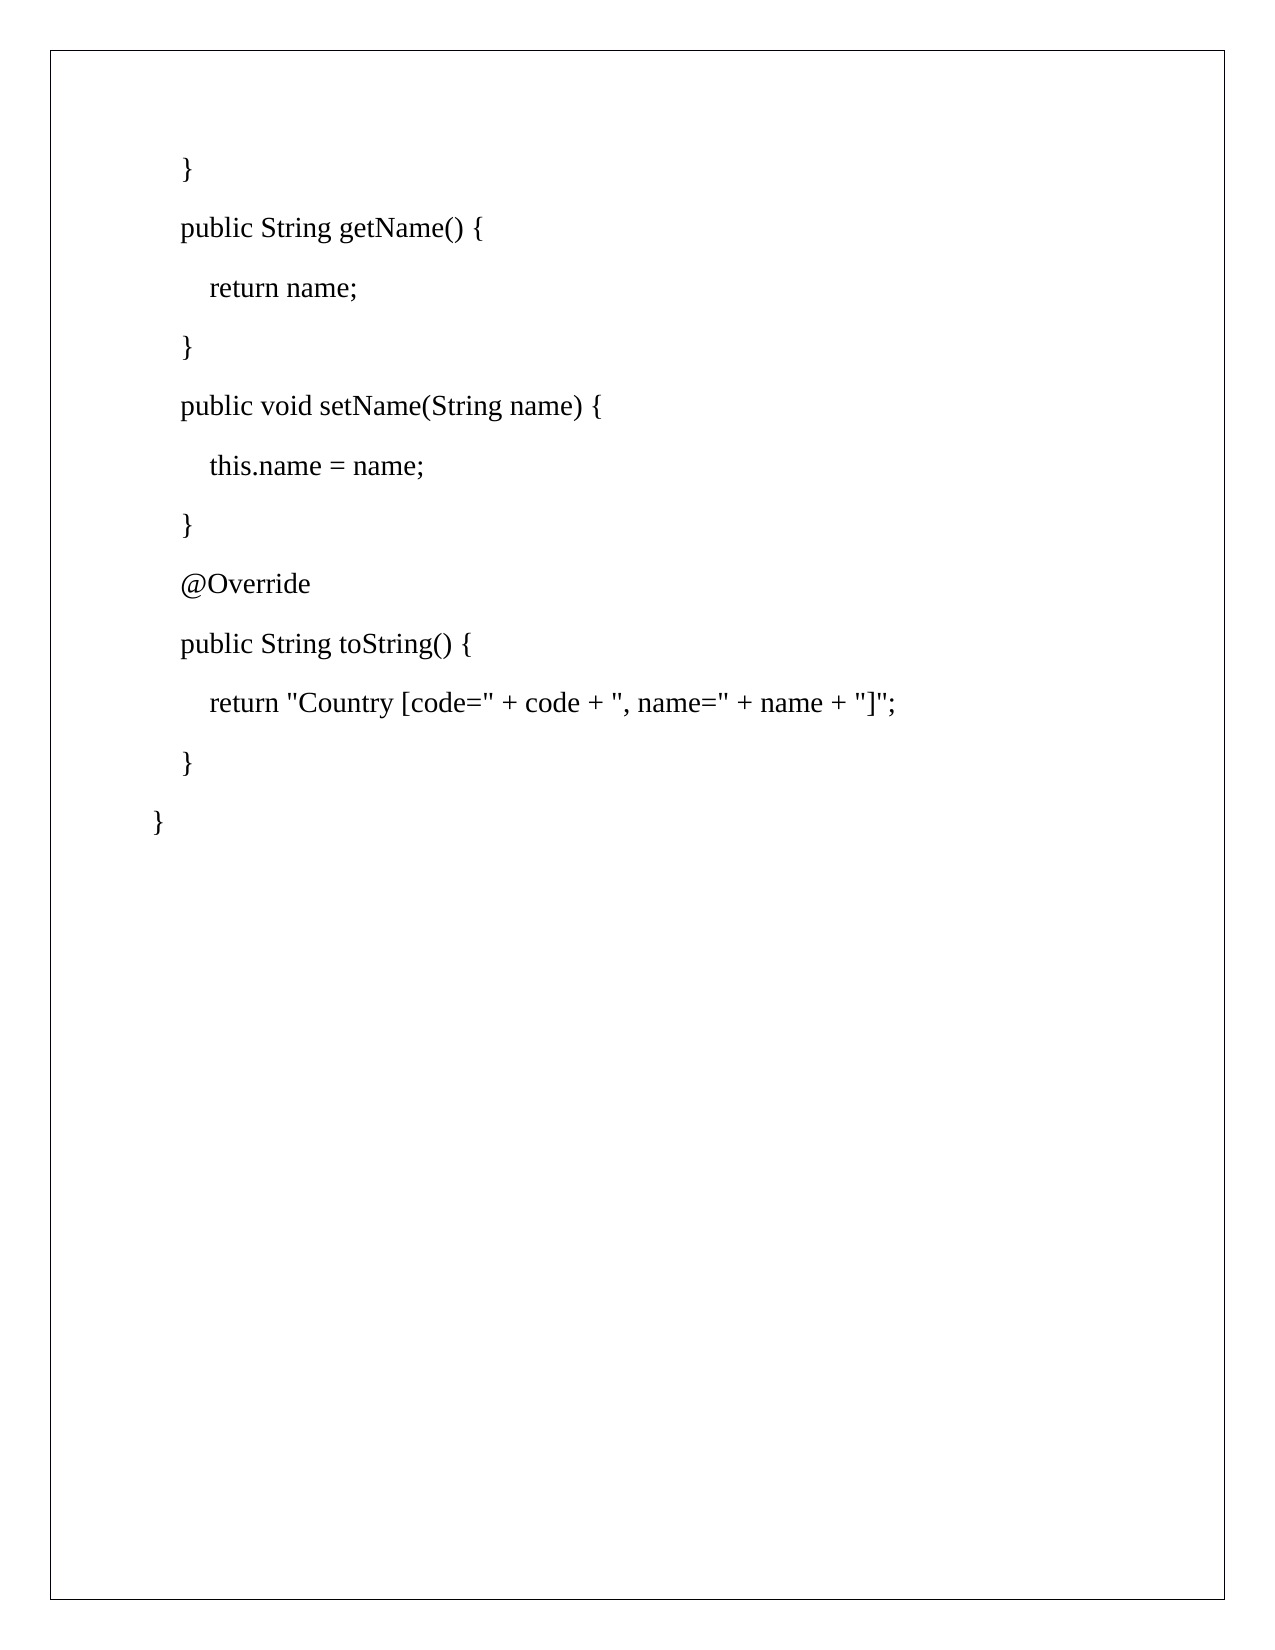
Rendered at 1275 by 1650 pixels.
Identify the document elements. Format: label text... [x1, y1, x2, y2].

text } [151, 151, 1124, 184]
text return "Country [code=" + code + ", name=" + name + "]"; [151, 685, 1124, 719]
text return name; [151, 270, 1124, 303]
text public String toString() { [151, 626, 1124, 659]
text public void setName(String name) { [151, 388, 1124, 422]
text } [151, 329, 1124, 363]
text } [151, 745, 1124, 778]
text public String getName() { [151, 210, 1124, 244]
text } [151, 507, 1124, 541]
text } [151, 804, 1124, 838]
text this.name = name; [151, 448, 1124, 481]
text @Override [151, 567, 1124, 600]
